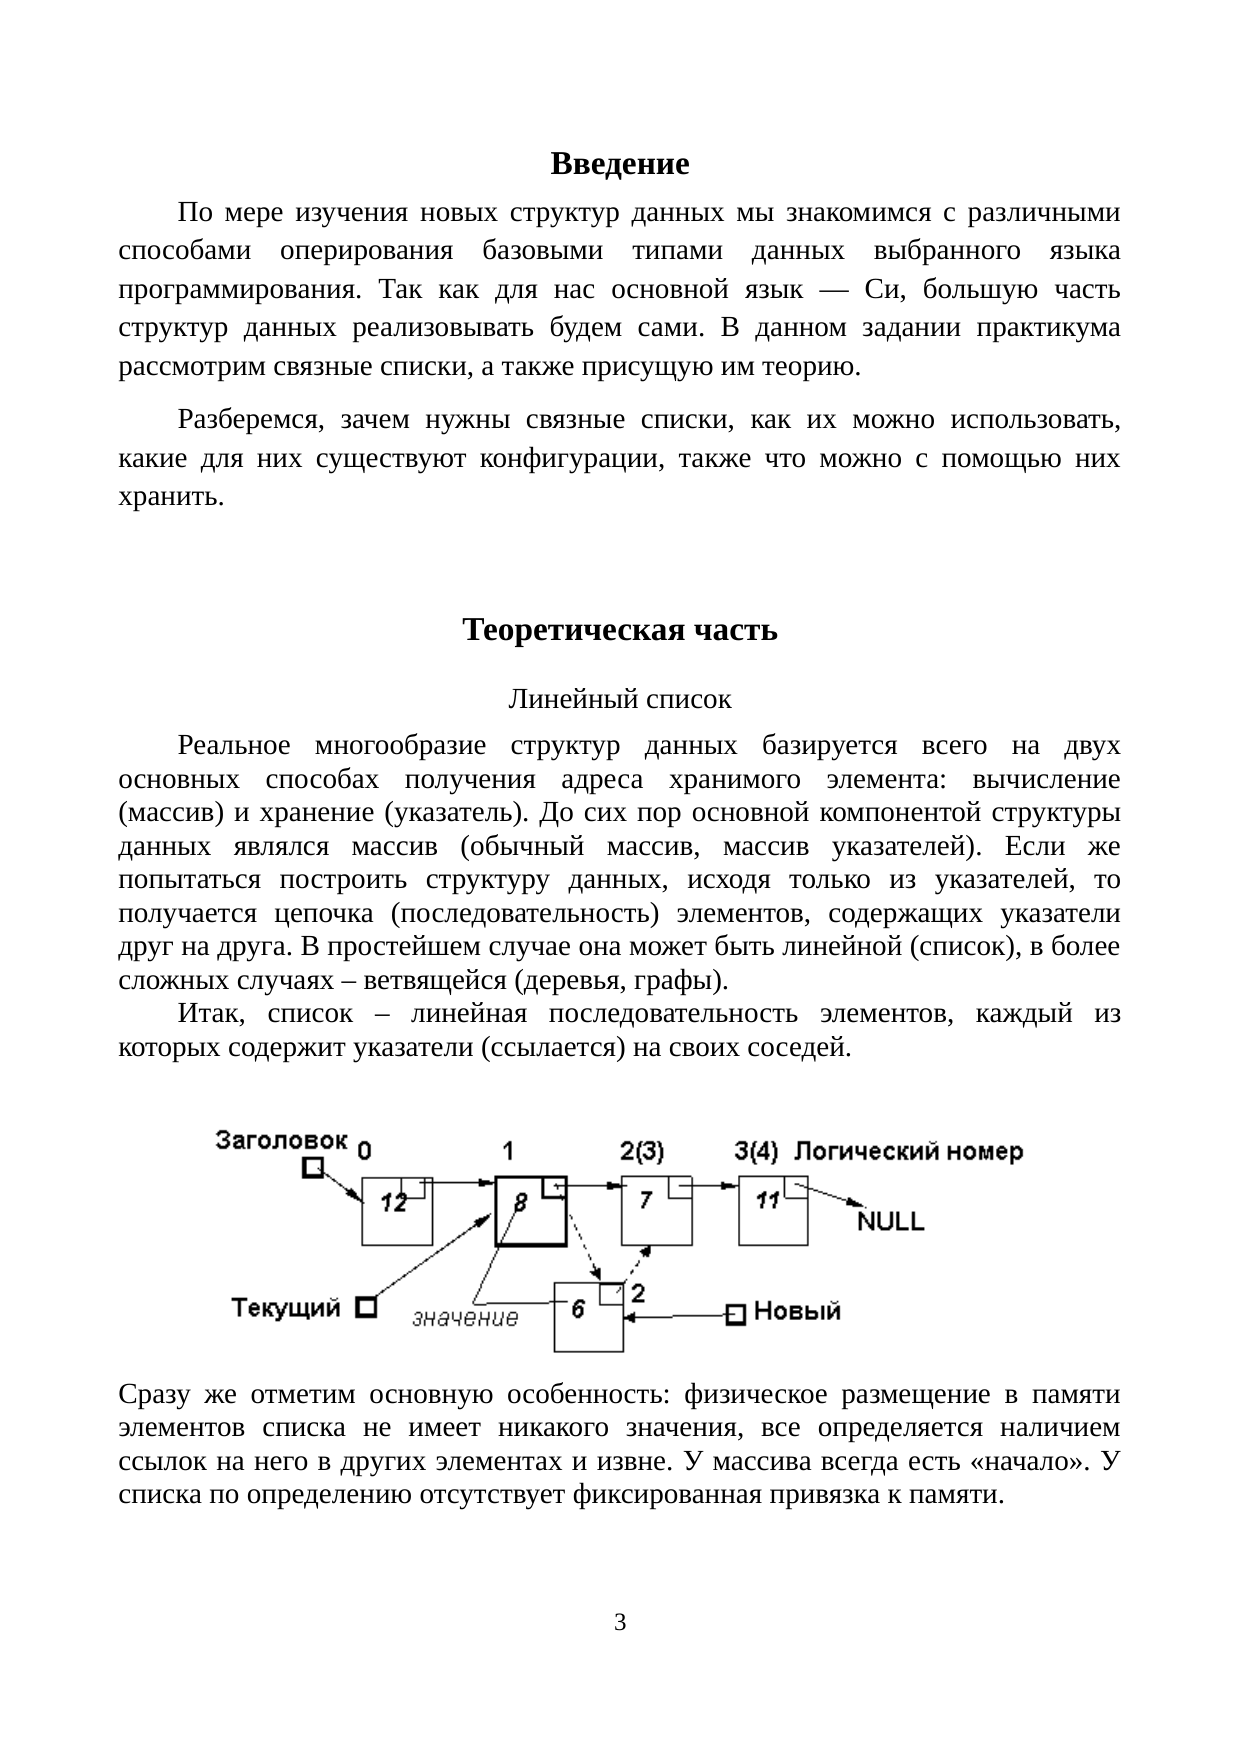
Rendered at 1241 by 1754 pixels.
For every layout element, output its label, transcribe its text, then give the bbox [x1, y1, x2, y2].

text Разберемся, зачем нужны связные списки, как их можно использовать, какие для них существуют конфигурации, также что можно с помощью них хранить. [118, 401, 1122, 512]
text По мере изучения новых структур данных мы знакомимся с различными способами оперирования базовыми типами данных выбранного языка программирования. Так как для нас основной язык — Си, большую часть структур данных реализовывать будем сами. В данном задании практикума рассмотрим связные списки, а также присущую им теорию. [118, 194, 1122, 382]
text Итак, список – линейная последовательность элементов, каждый из которых содержит указатели (ссылается) на своих соседей. [118, 996, 1122, 1063]
subtitle Введение [118, 143, 1122, 181]
picture [210, 1121, 1031, 1356]
subtitle Линейный список [118, 681, 1122, 715]
text Реальное многообразие структур данных базируется всего на двух основных способах получения адреса хранимого элемента: вычисление (массив) и хранение (указатель). До сих пор основной компонентой структуры данных являлся массив (обычный массив, массив указателей). Если же попытаться построить структуру данных, исходя только из указателей, то получается цепочка (последовательность) элементов, содержащих указатели друг на друга. В простейшем случае она может быть линейной (список), в более сложных случаях – ветвящейся (деревья, графы). [118, 727, 1122, 996]
text Сразу же отметим основную особенность: физическое размещение в памяти элементов списка не имеет никакого значения, все определяется наличием ссылок на него в других элементах и извне. У массива всегда есть «начало». У списка по определению отсутствует фиксированная привязка к памяти. [118, 1376, 1122, 1510]
subtitle Теоретическая часть [118, 609, 1122, 648]
